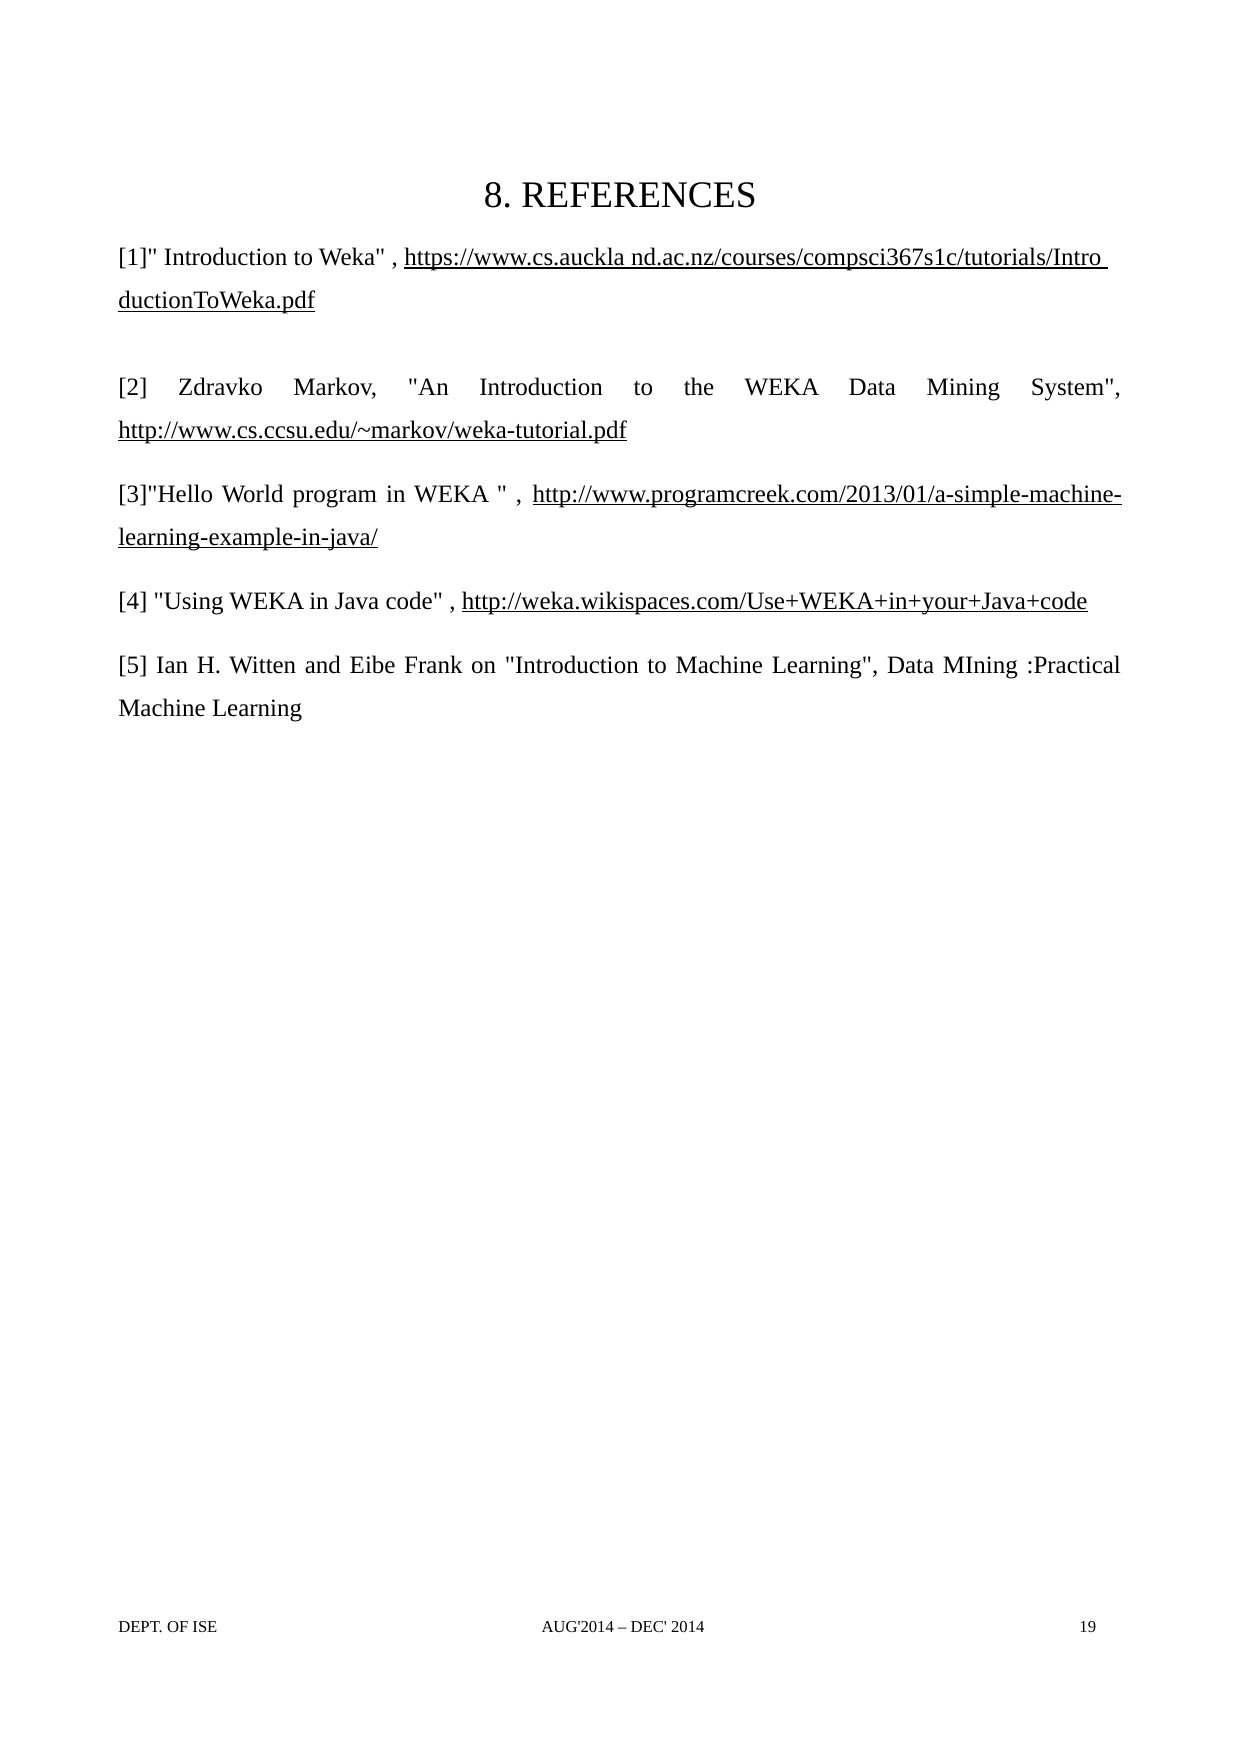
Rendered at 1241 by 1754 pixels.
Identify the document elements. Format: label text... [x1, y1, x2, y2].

text [1]" Introduction to Weka" , https://www.cs.auckla nd.ac.nz/courses/compsci367s1c/tutorials/Intro ductionToWeka.pdf [118, 242, 1122, 314]
text [2] Zdravko Markov, "An Introduction to the WEKA Data Mining System", http://www.cs.ccsu.edu/~markov/weka-tutorial.pdf [118, 372, 1122, 444]
text [5] Ian H. Witten and Eibe Frank on "Introduction to Machine Learning", Data MIning :Practical Machine Learning [118, 650, 1122, 722]
text [4] "Using WEKA in Java code" , http://weka.wikispaces.com/Use+WEKA+in+your+Java+code [118, 586, 1122, 615]
text [3]"Hello World program in WEKA " , http://www.programcreek.com/2013/01/a-simple-machine-learning-example-in-java/ [118, 479, 1122, 551]
text 8. REFERENCES [118, 172, 1122, 215]
